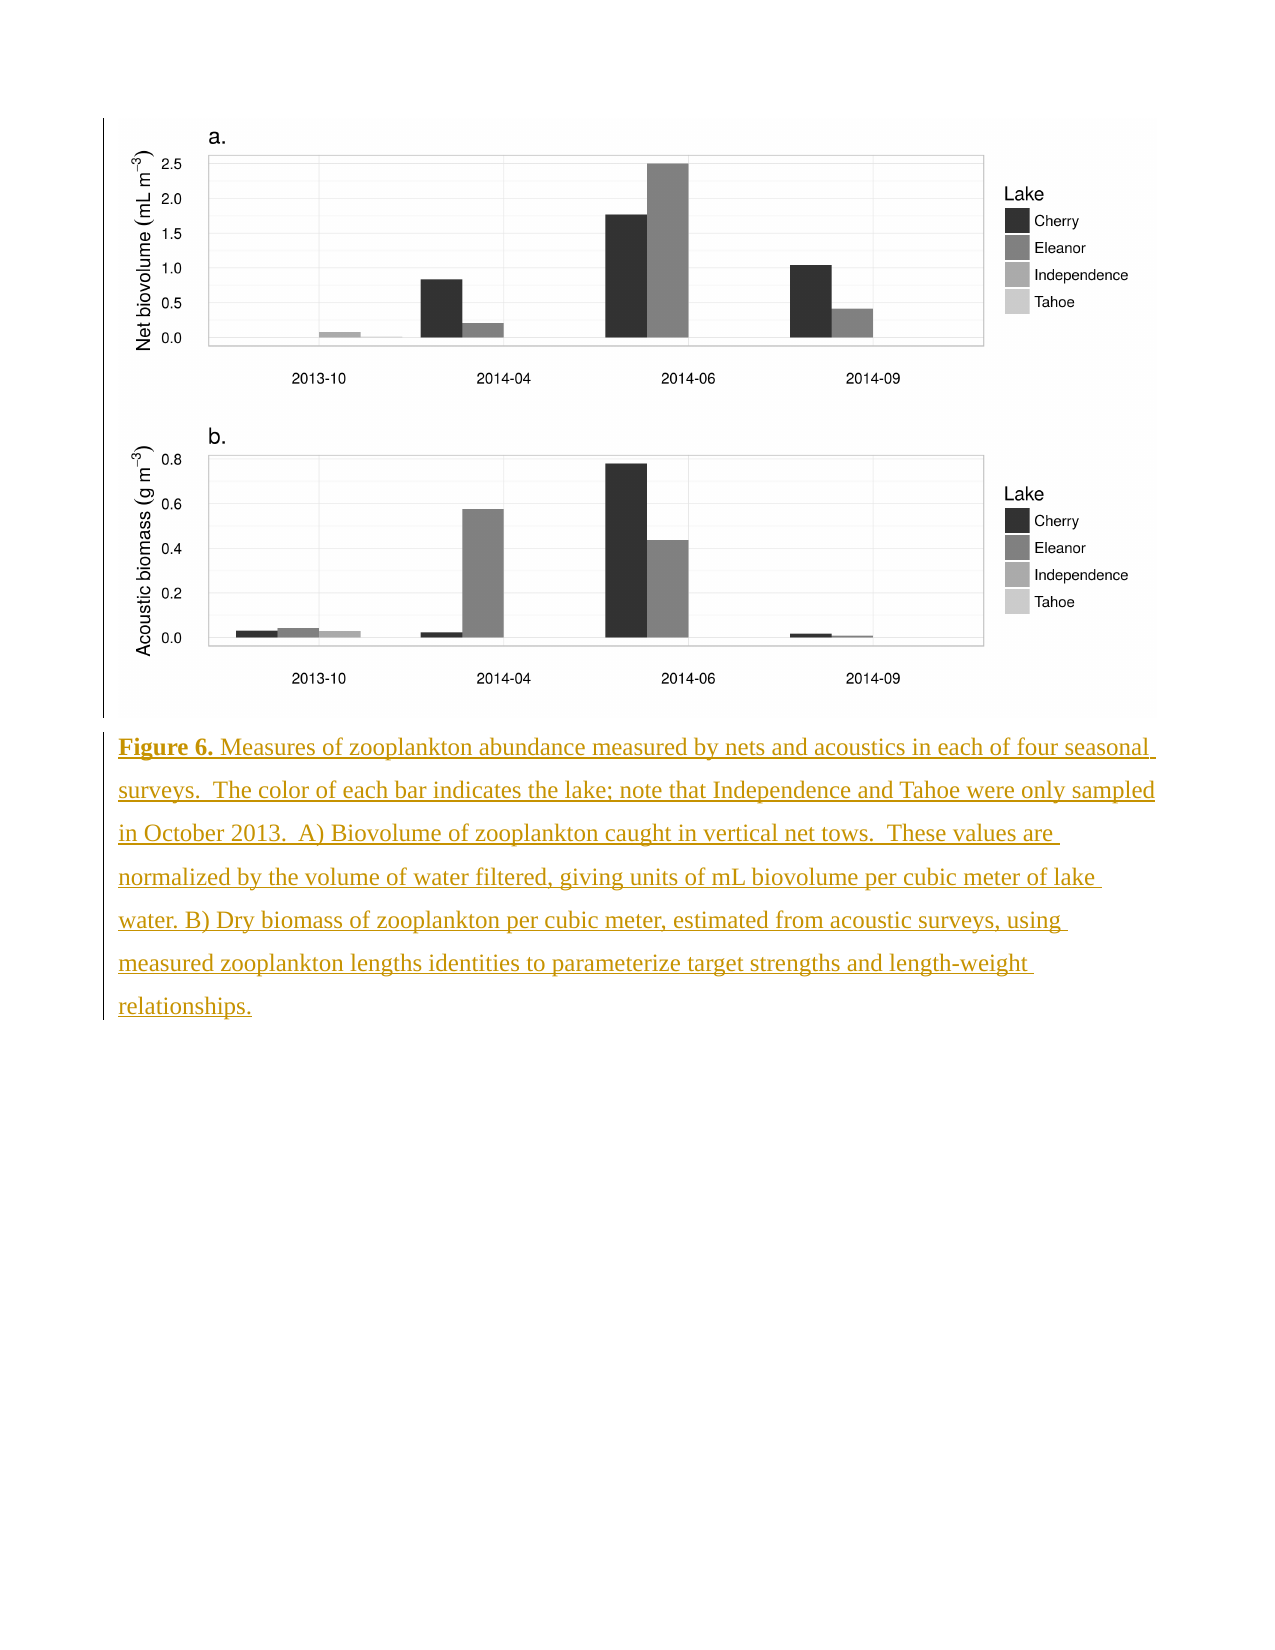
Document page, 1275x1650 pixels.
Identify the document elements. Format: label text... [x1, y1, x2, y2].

text Figure 6. Measures of zooplankton abundance measured by nets and acoustics in each of four seasonal surveys. The color of each bar indicates the lake; note that Independence and Tahoe were only sampled in October 2013. A) Biovolume of zooplankton caught in vertical net tows. These values are normalized by the volume of water filtered, giving units of mL biovolume per cubic meter of lake water. B) Dry biomass of zooplankton per cubic meter, estimated from acoustic surveys, using measured zooplankton lengths identities to parameterize target strengths and length-weight relationships. [118, 732, 1157, 1020]
picture [118, 118, 1157, 718]
